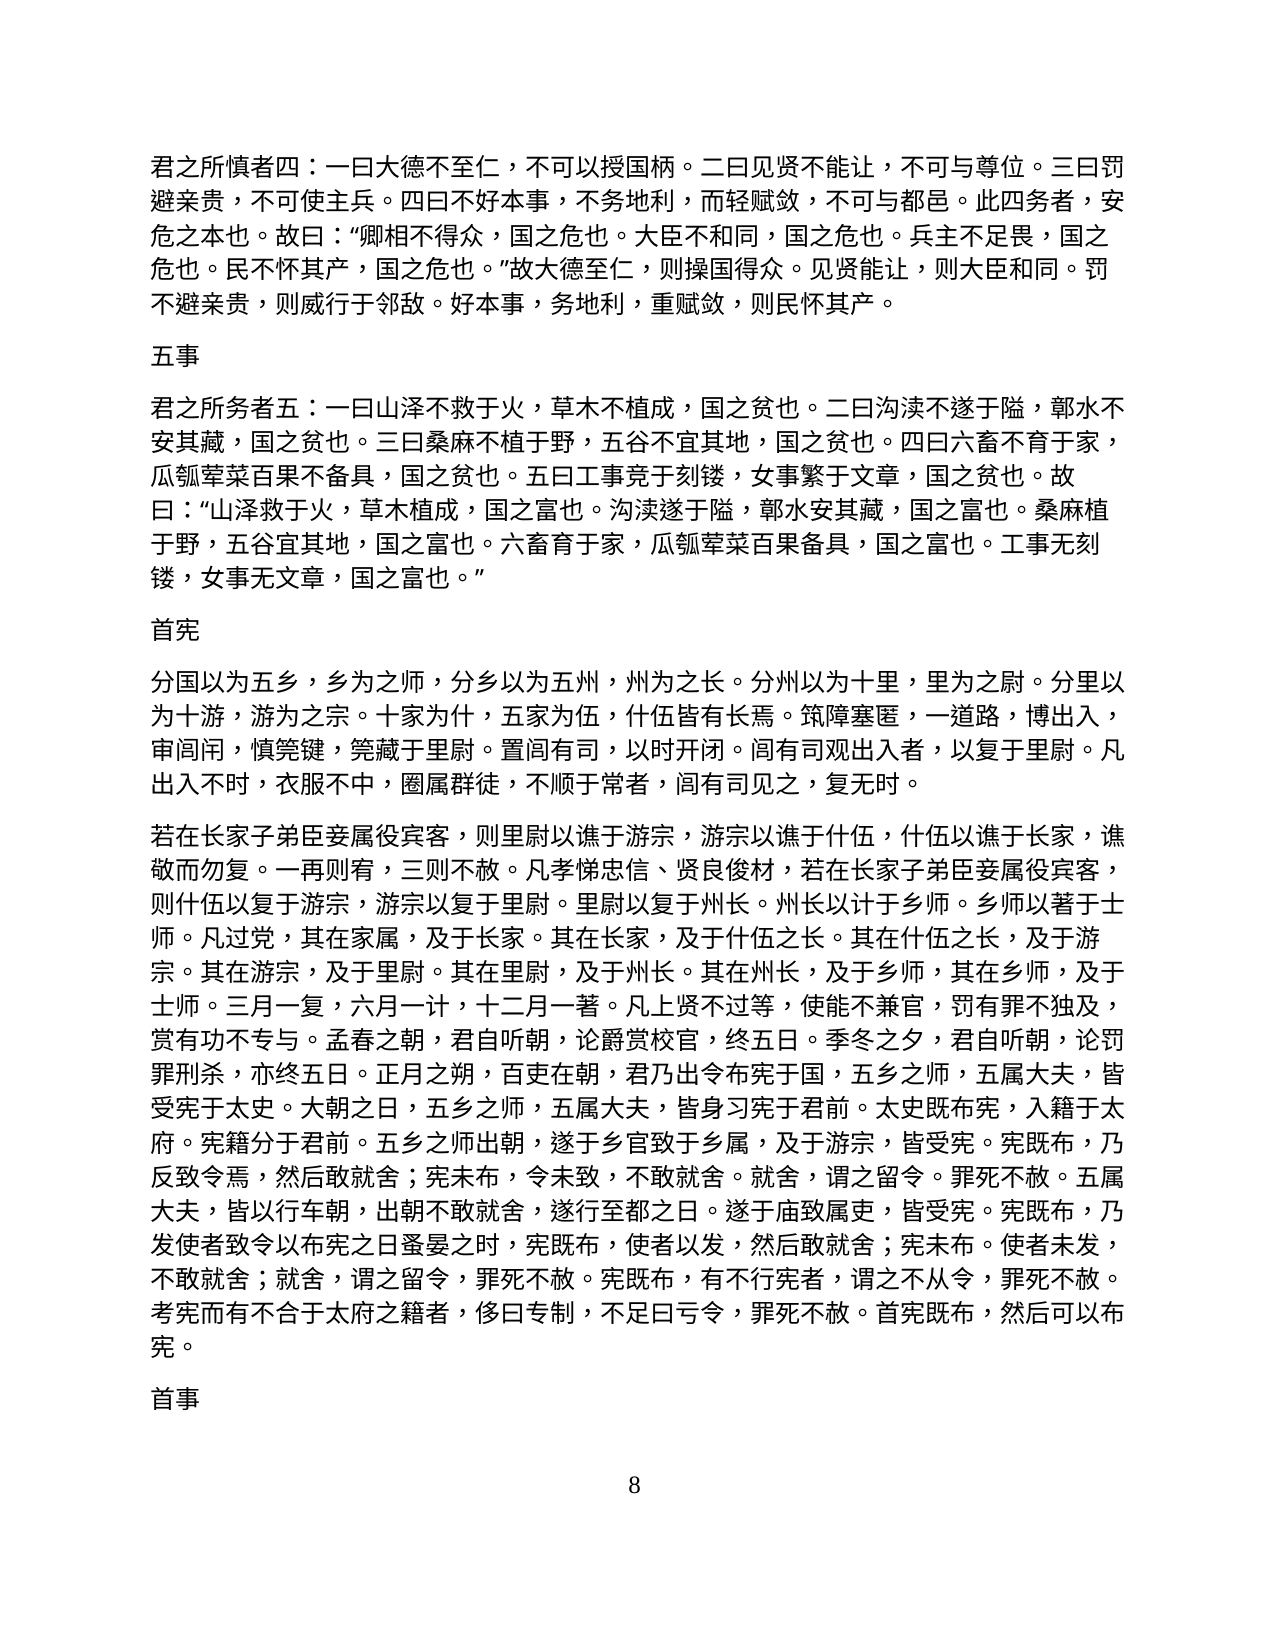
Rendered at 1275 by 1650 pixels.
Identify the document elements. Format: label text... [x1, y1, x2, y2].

text 首事 [150, 1382, 1125, 1416]
text 君之所慎者四：一曰大德不至仁，不可以授国柄。二曰见贤不能让，不可与尊位。三曰罚避亲贵，不可使主兵。四曰不好本事，不务地利，而轻赋敛，不可与都邑。此四务者，安危之本也。故曰：“卿相不得众，国之危也。大臣不和同，国之危也。兵主不足畏，国之危也。民不怀其产，国之危也。”故大德至仁，则操国得众。见贤能让，则大臣和同。罚不避亲贵，则威行于邻敌。好本事，务地利，重赋敛，则民怀其产。 [150, 150, 1125, 320]
text 若在长家子弟臣妾属役宾客，则里尉以谯于游宗，游宗以谯于什伍，什伍以谯于长家，谯敬而勿复。一再则宥，三则不赦。凡孝悌忠信、贤良俊材，若在长家子弟臣妾属役宾客，则什伍以复于游宗，游宗以复于里尉。里尉以复于州长。州长以计于乡师。乡师以著于士师。凡过党，其在家属，及于长家。其在长家，及于什伍之长。其在什伍之长，及于游宗。其在游宗，及于里尉。其在里尉，及于州长。其在州长，及于乡师，其在乡师，及于士师。三月一复，六月一计，十二月一著。凡上贤不过等，使能不兼官，罚有罪不独及，赏有功不专与。孟春之朝，君自听朝，论爵赏校官，终五日。季冬之夕，君自听朝，论罚罪刑杀，亦终五日。正月之朔，百吏在朝，君乃出令布宪于国，五乡之师，五属大夫，皆受宪于太史。大朝之日，五乡之师，五属大夫，皆身习宪于君前。太史既布宪，入籍于太府。宪籍分于君前。五乡之师出朝，遂于乡官致于乡属，及于游宗，皆受宪。宪既布，乃反致令焉，然后敢就舍；宪未布，令未致，不敢就舍。就舍，谓之留令。罪死不赦。五属大夫，皆以行车朝，出朝不敢就舍，遂行至都之日。遂于庙致属吏，皆受宪。宪既布，乃发使者致令以布宪之日蚤晏之时，宪既布，使者以发，然后敢就舍；宪未布。使者未发，不敢就舍；就舍，谓之留令，罪死不赦。宪既布，有不行宪者，谓之不从令，罪死不赦。考宪而有不合于太府之籍者，侈曰专制，不足曰亏令，罪死不赦。首宪既布，然后可以布宪。 [150, 819, 1125, 1364]
text 君之所务者五：一曰山泽不救于火，草木不植成，国之贫也。二曰沟渎不遂于隘，鄣水不安其藏，国之贫也。三曰桑麻不植于野，五谷不宜其地，国之贫也。四曰六畜不育于家，瓜瓠荤菜百果不备具，国之贫也。五曰工事竞于刻镂，女事繁于文章，国之贫也。故曰：“山泽救于火，草木植成，国之富也。沟渎遂于隘，鄣水安其藏，国之富也。桑麻植于野，五谷宜其地，国之富也。六畜育于家，瓜瓠荤菜百果备具，国之富也。工事无刻镂，女事无文章，国之富也。” [150, 390, 1125, 594]
text 首宪 [150, 612, 1125, 647]
text 五事 [150, 338, 1125, 372]
text 分国以为五乡，乡为之师，分乡以为五州，州为之长。分州以为十里，里为之尉。分里以为十游，游为之宗。十家为什，五家为伍，什伍皆有长焉。筑障塞匿，一道路，博出入，审闾闬，慎筦键，筦藏于里尉。置闾有司，以时开闭。闾有司观出入者，以复于里尉。凡出入不时，衣服不中，圈属群徒，不顺于常者，闾有司见之，复无时。 [150, 664, 1125, 801]
